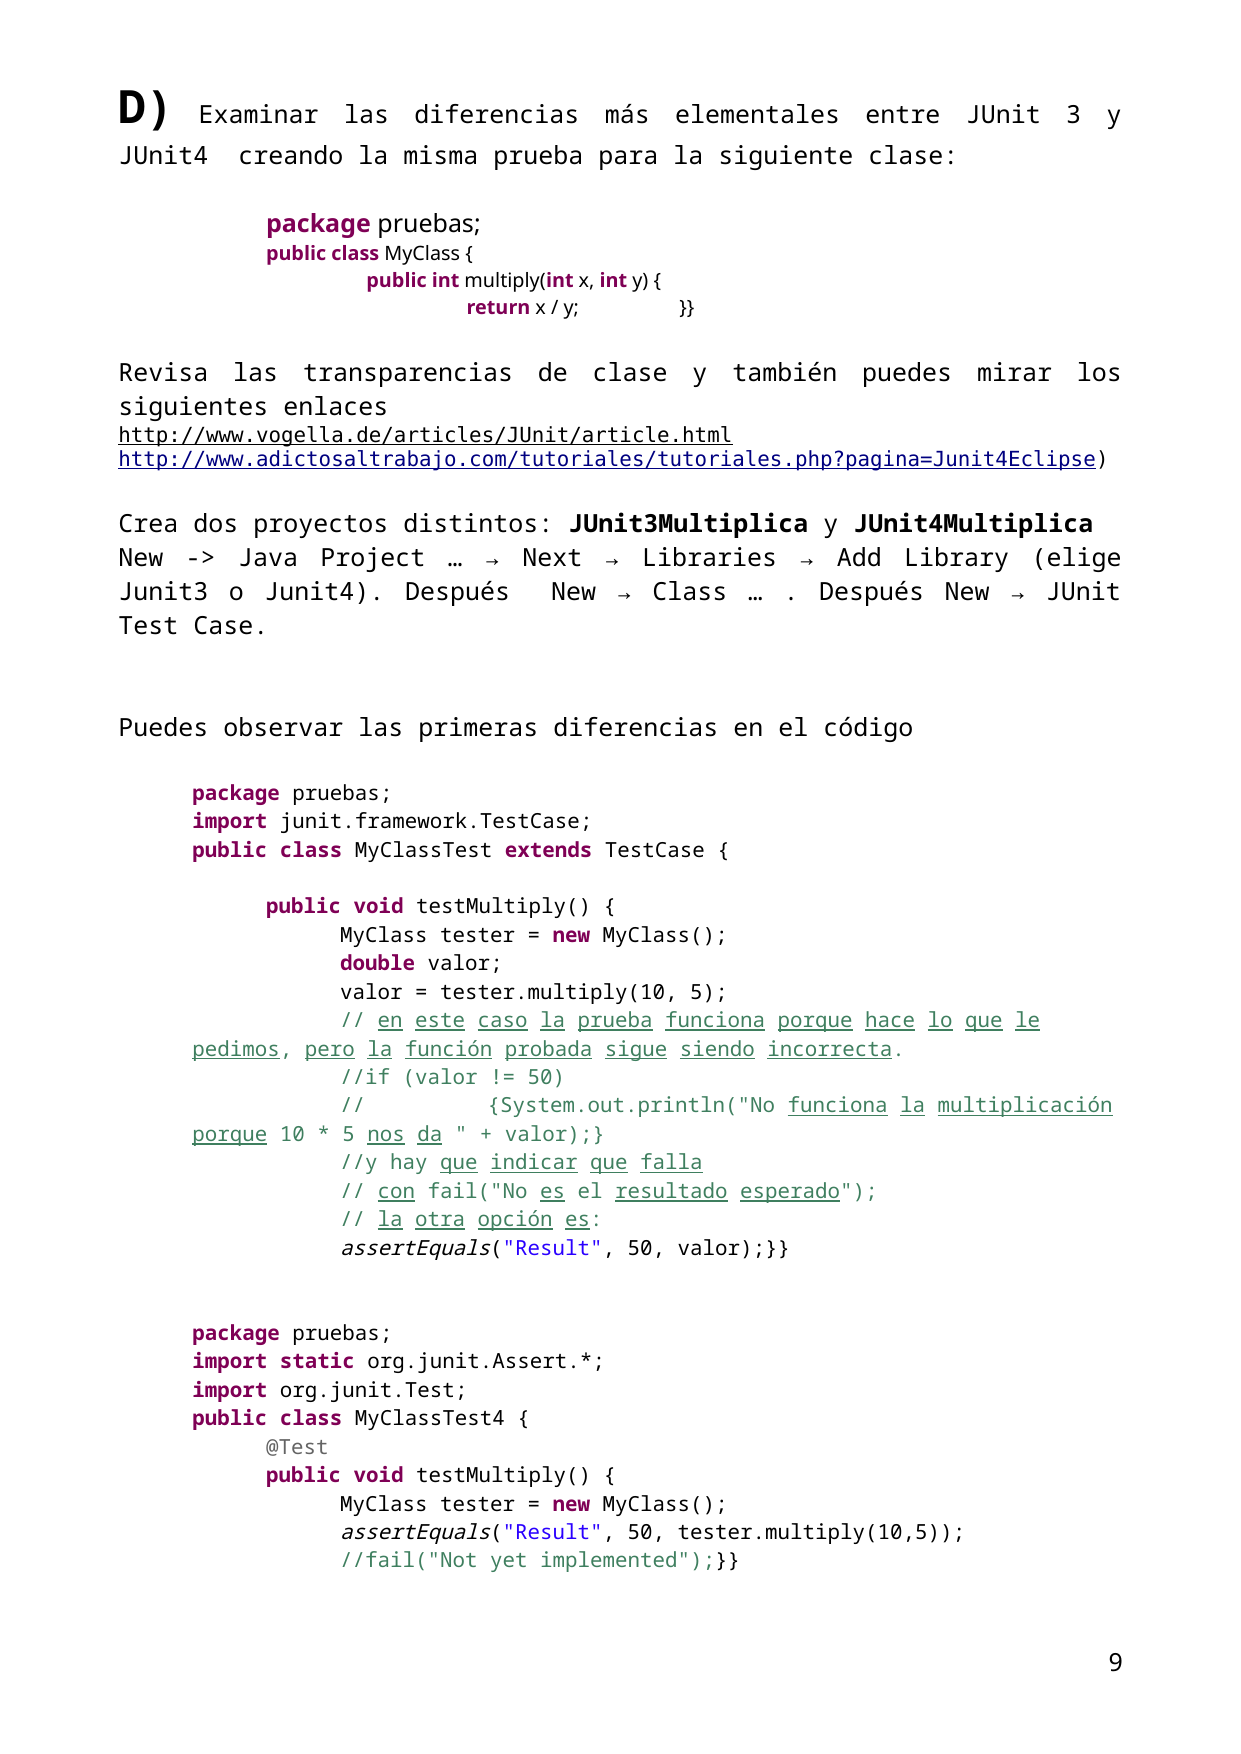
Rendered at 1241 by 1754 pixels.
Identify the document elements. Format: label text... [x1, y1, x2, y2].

text Revisa las transparencias de clase y también puedes mirar los siguientes enlaces [118, 354, 1122, 423]
text public class MyClassTest extends TestCase { [192, 835, 1122, 863]
text public class MyClassTest4 { [192, 1403, 1122, 1432]
text public class MyClass { [266, 239, 1122, 267]
text public int multiply(int x, int y) { [266, 267, 1122, 293]
text //fail("Not yet implemented");}} [192, 1546, 1122, 1574]
text assertEquals("Result", 50, tester.multiply(10,5)); [192, 1517, 1122, 1546]
text return x / y; }} [266, 293, 1122, 321]
text package pruebas; [192, 1318, 1122, 1347]
text MyClass tester = new MyClass(); [192, 920, 1122, 948]
text double valor; [192, 948, 1122, 977]
text @Test [192, 1432, 1122, 1460]
text assertEquals("Result", 50, valor);}} [192, 1233, 1122, 1261]
text http://www.adictosaltrabajo.com/tutoriales/tutoriales.php?pagina=Junit4Eclipse) [118, 447, 1122, 471]
text Crea dos proyectos distintos: JUnit3Multiplica y JUnit4Multiplica [118, 505, 1122, 539]
text Puedes observar las primeras diferencias en el código [118, 710, 1122, 744]
text package pruebas; [266, 206, 1122, 239]
text http://www.vogella.de/articles/JUnit/article.html [118, 423, 1122, 447]
text package pruebas; [192, 778, 1122, 806]
text //if (valor != 50) [192, 1062, 1122, 1091]
text MyClass tester = new MyClass(); [192, 1489, 1122, 1517]
text //y hay que indicar que falla [192, 1147, 1122, 1176]
text // en este caso la prueba funciona porque hace lo que le pedimos, pero la función probada sigue siendo incorrecta. [192, 1005, 1122, 1062]
text // {System.out.println("No funciona la multiplicación porque 10 * 5 nos da " + valor);} [192, 1091, 1122, 1147]
text New -> Java Project … → Next → Libraries → Add Library (elige Junit3 o Junit4). Después New → Class … . Después New → JUnit Test Case. [118, 539, 1122, 642]
text // con fail("No es el resultado esperado"); [192, 1176, 1122, 1204]
text public void testMultiply() { [192, 892, 1122, 920]
text import static org.junit.Assert.*; [192, 1347, 1122, 1375]
text // la otra opción es: [192, 1204, 1122, 1233]
text import org.junit.Test; [192, 1375, 1122, 1403]
text valor = tester.multiply(10, 5); [192, 977, 1122, 1005]
text import junit.framework.TestCase; [192, 806, 1122, 835]
text D) Examinar las diferencias más elementales entre JUnit 3 y JUnit4 creando la misma prueba para la siguiente clase: [118, 75, 1122, 171]
text public void testMultiply() { [192, 1460, 1122, 1489]
